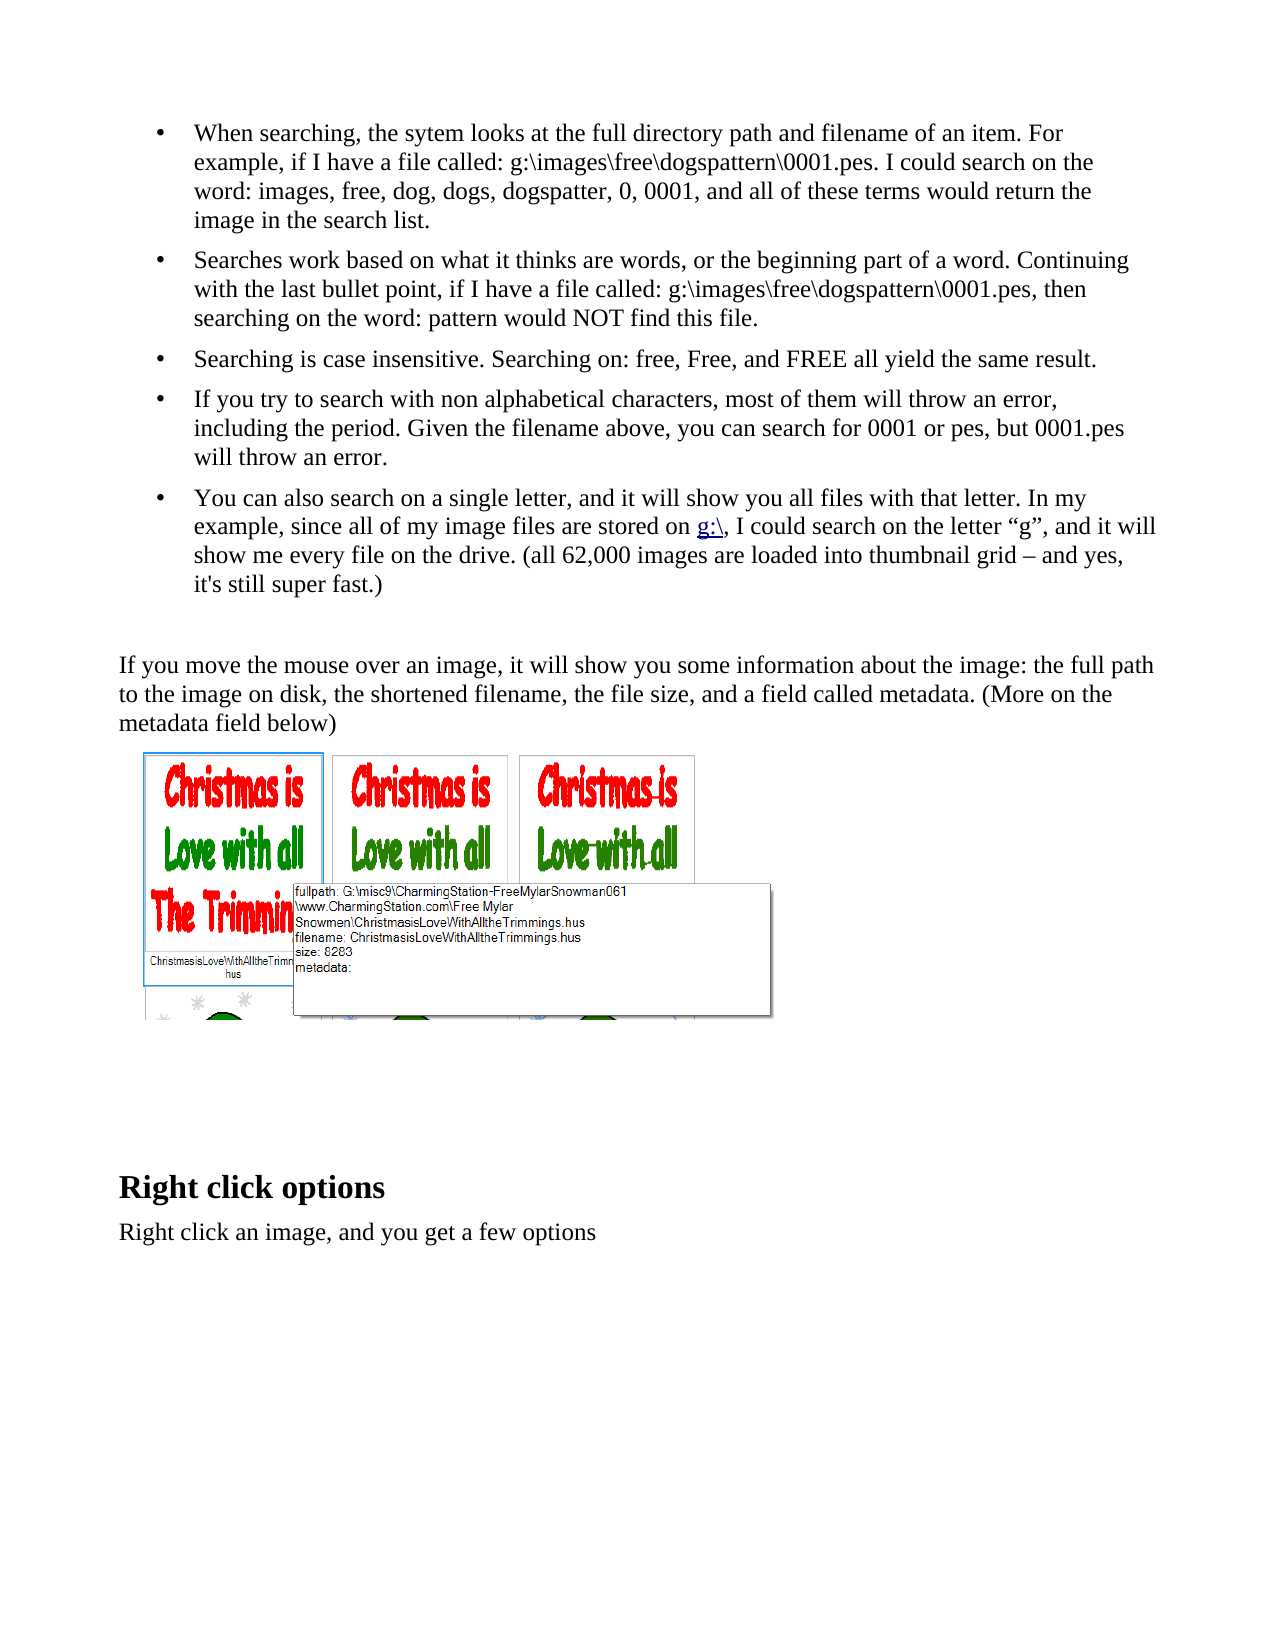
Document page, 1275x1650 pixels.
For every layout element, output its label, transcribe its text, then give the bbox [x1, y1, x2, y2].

text If you move the mouse over an image, it will show you some information about the image: the full path to the image on disk, the shortened filename, the file size, and a field called metadata. (More on the metadata field below) [118, 650, 1156, 737]
list When searching, the sytem looks at the full directory path and filename of an item. For example, if I have a file called: g:\images\free\dogspattern\0001.pes. I could search on the word: images, free, dog, dogs, dogspatter, 0, 0001, and all of these terms would return the image in the search list. [156, 118, 1156, 233]
text Right click an image, and you get a few options [118, 1217, 1156, 1246]
list Searching is case insensitive. Searching on: free, Free, and FREE all yield the same result. [156, 344, 1156, 372]
list You can also search on a single letter, and it will show you all files with that letter. In my example, since all of my image files are stored on g:\, I could search on the letter “g”, and it will show me every file on the drive. (all 62,000 images are loaded into thumbnail grid – and yes, it's still super fast.) [156, 483, 1156, 598]
picture [137, 748, 775, 1020]
list Searches work based on what it thinks are words, or the beginning part of a word. Continuing with the last bullet point, if I have a file called: g:\images\free\dogspattern\0001.pes, then searching on the word: pattern would NOT find this file. [156, 246, 1156, 332]
subtitle Right click options [118, 1167, 1156, 1205]
list If you try to search with non alphabetical characters, most of them will throw an error, including the period. Given the filename above, you can search for 0001 or pes, but 0001.pes will throw an error. [156, 384, 1156, 471]
